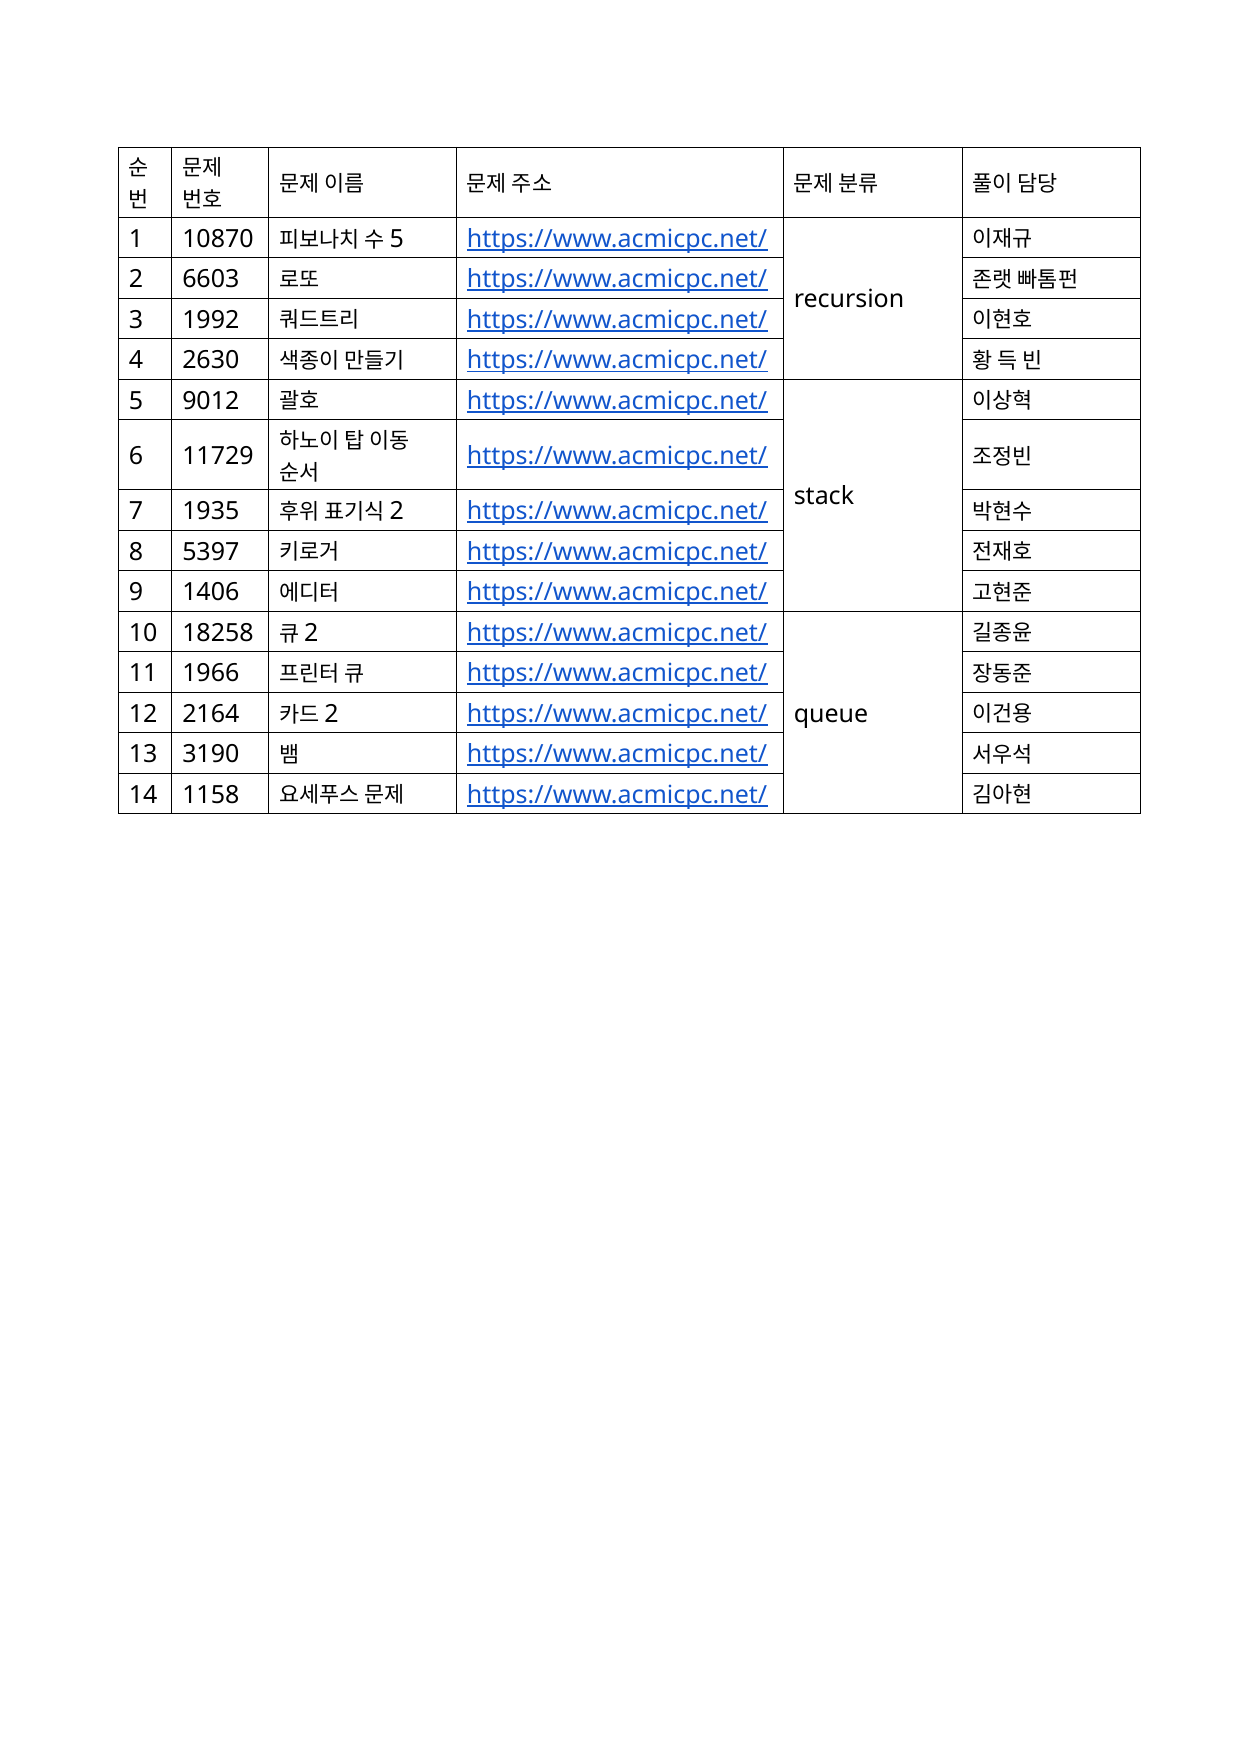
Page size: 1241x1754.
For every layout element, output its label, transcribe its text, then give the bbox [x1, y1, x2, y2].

table_header 순번 [119, 148, 171, 217]
table_cell 조정빈 [963, 420, 1140, 489]
table_cell 장동준 [963, 652, 1140, 692]
table_header 풀이 담당 [963, 148, 1140, 217]
table_cell 2164 [172, 693, 268, 732]
table_cell 3 [119, 299, 171, 338]
table_cell 6 [119, 420, 171, 489]
table_cell 서우석 [963, 733, 1140, 773]
table_cell 1992 [172, 299, 268, 338]
table_cell 8 [119, 531, 171, 570]
table_cell https://www.acmicpc.net/ [457, 774, 783, 813]
table_cell 1966 [172, 652, 268, 692]
table_cell 존랫 빠톰펀 [963, 258, 1140, 298]
table_cell 피보나치 수 5 [269, 218, 456, 257]
table_cell 18258 [172, 612, 268, 651]
table_cell 큐 2 [269, 612, 456, 651]
table_cell https://www.acmicpc.net/ [457, 490, 783, 529]
table_cell recursion [784, 218, 962, 379]
table_cell 박현수 [963, 490, 1140, 529]
table_cell https://www.acmicpc.net/ [457, 571, 783, 611]
table_cell 9 [119, 571, 171, 611]
table_cell 13 [119, 733, 171, 773]
table_cell 프린터 큐 [269, 652, 456, 692]
table_cell 요세푸스 문제 [269, 774, 456, 813]
table_cell 1 [119, 218, 171, 257]
table_cell https://www.acmicpc.net/ [457, 380, 783, 419]
table_cell 10870 [172, 218, 268, 257]
table_cell 2630 [172, 339, 268, 379]
table_cell 쿼드트리 [269, 299, 456, 338]
table_cell 괄호 [269, 380, 456, 419]
table_cell 뱀 [269, 733, 456, 773]
table_cell 이상혁 [963, 380, 1140, 419]
table_cell 후위 표기식 2 [269, 490, 456, 529]
table_cell 색종이 만들기 [269, 339, 456, 379]
table_cell 김아현 [963, 774, 1140, 813]
table_cell 하노이 탑 이동 순서 [269, 420, 456, 489]
table_cell 5 [119, 380, 171, 419]
table_cell https://www.acmicpc.net/ [457, 218, 783, 257]
table_cell https://www.acmicpc.net/ [457, 258, 783, 298]
table_cell queue [784, 612, 962, 813]
table_cell 이재규 [963, 218, 1140, 257]
table_cell 11729 [172, 420, 268, 489]
table_cell 이건용 [963, 693, 1140, 732]
table_cell 1158 [172, 774, 268, 813]
table_cell 1935 [172, 490, 268, 529]
table_cell 4 [119, 339, 171, 379]
table_header 문제 번호 [172, 148, 268, 217]
table_cell 12 [119, 693, 171, 732]
table_cell 카드 2 [269, 693, 456, 732]
table_cell 황 득 빈 [963, 339, 1140, 379]
table_cell 10 [119, 612, 171, 651]
table_cell 5397 [172, 531, 268, 570]
table_header 문제 이름 [269, 148, 456, 217]
table_cell https://www.acmicpc.net/ [457, 693, 783, 732]
table_cell 전재호 [963, 531, 1140, 570]
table_cell 에디터 [269, 571, 456, 611]
table_cell https://www.acmicpc.net/ [457, 652, 783, 692]
table_cell 6603 [172, 258, 268, 298]
table_cell https://www.acmicpc.net/ [457, 339, 783, 379]
table_cell 3190 [172, 733, 268, 773]
table_cell 고현준 [963, 571, 1140, 611]
table_cell 11 [119, 652, 171, 692]
table_cell https://www.acmicpc.net/ [457, 531, 783, 570]
table_cell 7 [119, 490, 171, 529]
table_header 문제 분류 [784, 148, 962, 217]
table_cell https://www.acmicpc.net/ [457, 733, 783, 773]
table_cell stack [784, 380, 962, 611]
table_cell 2 [119, 258, 171, 298]
table_cell https://www.acmicpc.net/ [457, 299, 783, 338]
table_cell 1406 [172, 571, 268, 611]
table_header 문제 주소 [457, 148, 783, 217]
table_cell 9012 [172, 380, 268, 419]
table_cell 로또 [269, 258, 456, 298]
table_cell https://www.acmicpc.net/ [457, 612, 783, 651]
table_cell https://www.acmicpc.net/ [457, 420, 783, 489]
table_cell 14 [119, 774, 171, 813]
table_cell 키로거 [269, 531, 456, 570]
table_cell 이현호 [963, 299, 1140, 338]
table_cell 길종윤 [963, 612, 1140, 651]
